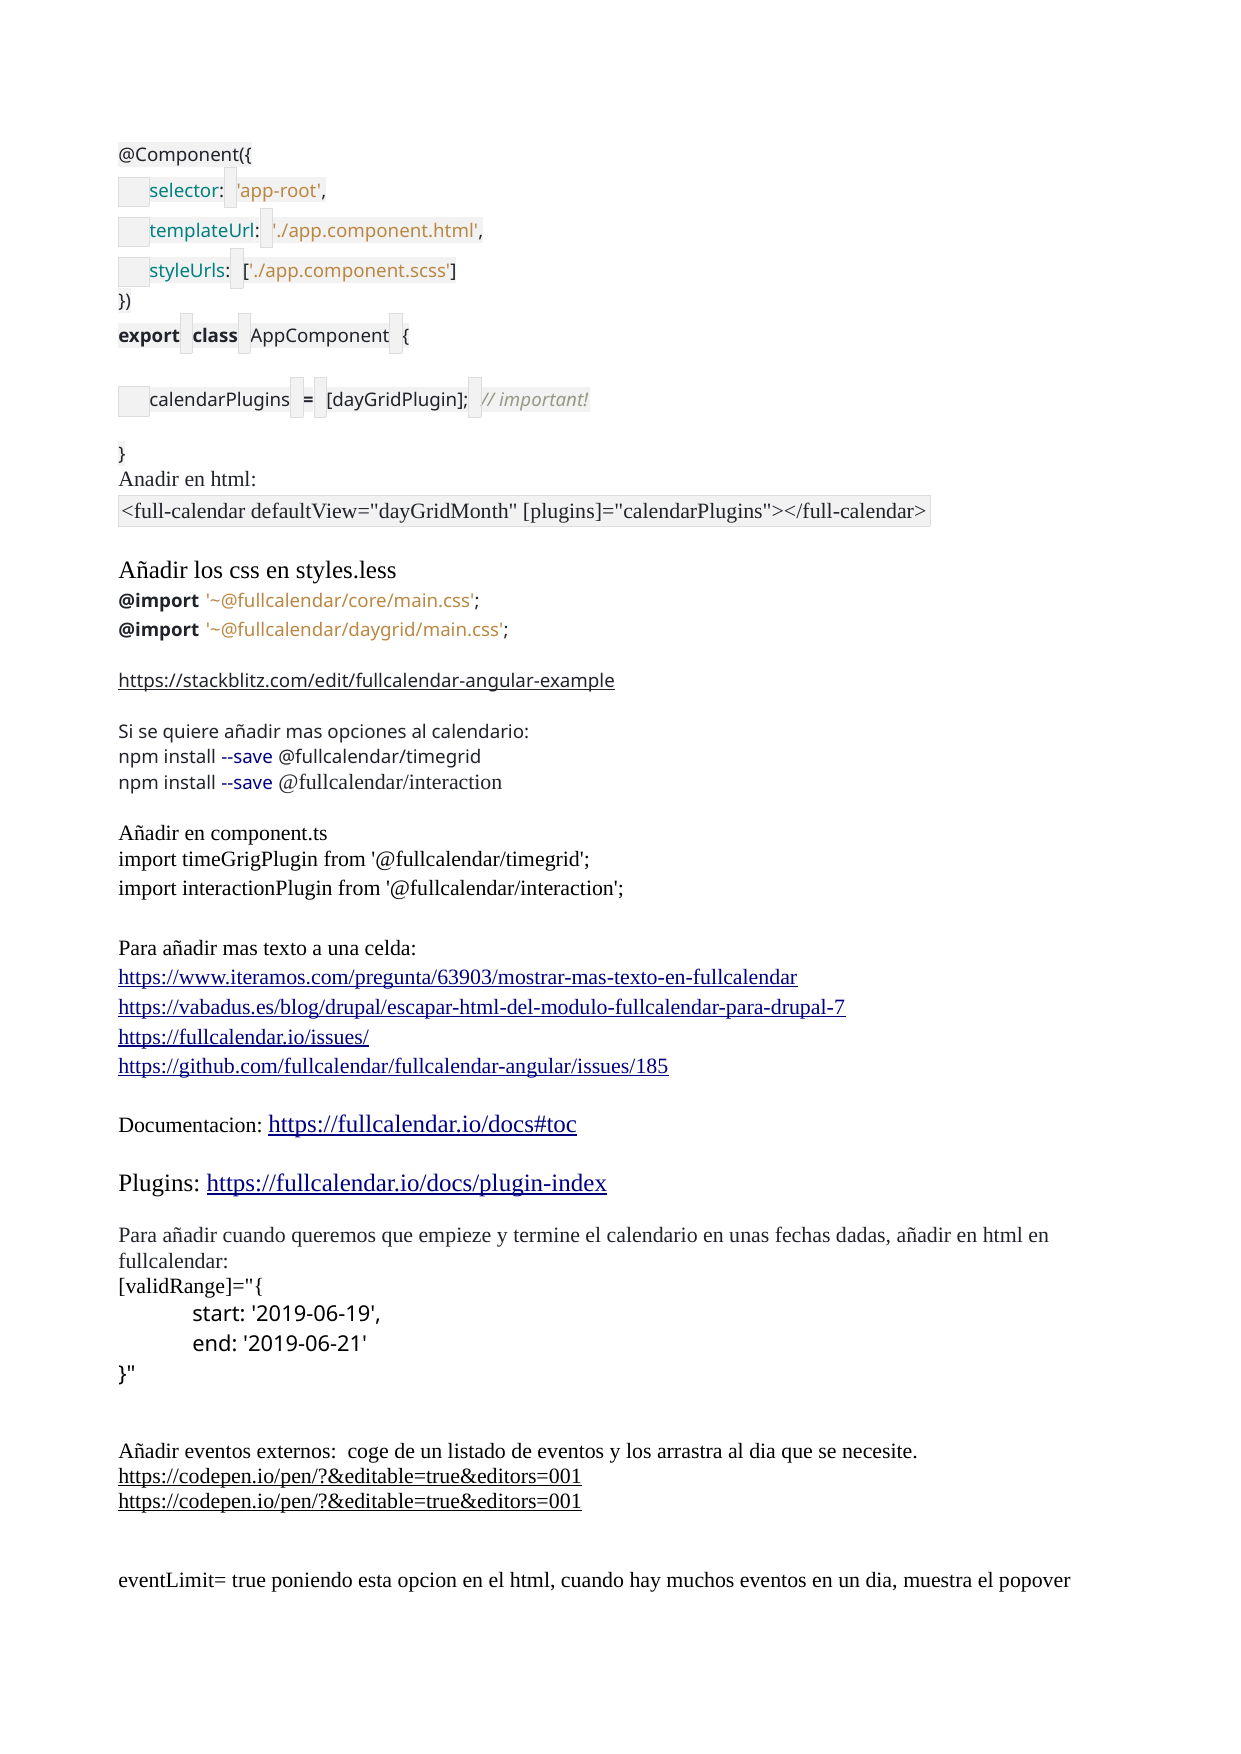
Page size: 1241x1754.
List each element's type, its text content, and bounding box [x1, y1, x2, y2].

text import timeGrigPlugin from '@fullcalendar/timegrid'; [118, 846, 1122, 871]
text https://github.com/fullcalendar/fullcalendar-angular/issues/185 [118, 1049, 1122, 1078]
text Para añadir mas texto a una celda: [118, 930, 1122, 960]
text } [118, 441, 1122, 466]
text https://stackblitz.com/edit/fullcalendar-angular-example [118, 667, 1122, 692]
text Añadir eventos externos: coge de un listado de eventos y los arrastra al dia que se necesite. [118, 1438, 1122, 1463]
text @import '~@fullcalendar/daygrid/main.css'; [118, 613, 1122, 641]
text https://vabadus.es/blog/drupal/escapar-html-del-modulo-fullcalendar-para-drupal-7 [118, 989, 1122, 1019]
text [931, 495, 1122, 526]
text Añadir los css en styles.less [118, 555, 1122, 584]
text @Component({ [118, 142, 1122, 167]
text [validRange]="{ [118, 1273, 1122, 1298]
text start: '2019-06-19', [118, 1298, 1122, 1328]
text Anadir en html: [118, 466, 1122, 491]
text @import '~@fullcalendar/core/main.css'; [118, 584, 1122, 613]
text }) [118, 288, 1122, 313]
text calendarPlugins [118, 377, 290, 417]
text https://fullcalendar.io/issues/ [118, 1019, 1122, 1049]
text npm install --save @fullcalendar/timegrid [118, 743, 1122, 769]
text 'app-root', [237, 167, 1122, 207]
text = [304, 377, 314, 417]
text class [193, 313, 238, 353]
text // important! [482, 377, 1122, 417]
text end: '2019-06-21' [118, 1328, 1122, 1358]
text Documentacion: https://fullcalendar.io/docs#toc [118, 1108, 1122, 1138]
text AppComponent [251, 313, 389, 353]
text ['./app.component.scss'] [244, 247, 1122, 288]
text Plugins: https://fullcalendar.io/docs/plugin-index [118, 1168, 1122, 1197]
text './app.component.html', [273, 207, 1122, 247]
text [225, 168, 236, 207]
text [dayGridPlugin]; [327, 377, 468, 417]
text export [118, 313, 180, 353]
text Para añadir cuando queremos que empieze y termine el calendario en unas fechas dadas, añadir en html en fullcalendar: [118, 1222, 1122, 1273]
text https://www.iteramos.com/pregunta/63903/mostrar-mas-texto-en-fullcalendar [118, 960, 1122, 989]
text styleUrls: [118, 247, 243, 288]
text import interactionPlugin from '@fullcalendar/interaction'; [118, 871, 1122, 900]
text https://codepen.io/pen/?&editable=true&editors=001 [118, 1463, 1122, 1488]
text }" [118, 1358, 1122, 1387]
text selector: [118, 167, 224, 207]
text Añadir en component.ts [118, 820, 1122, 846]
text eventLimit= true poniendo esta opcion en el html, cuando hay muchos eventos en un dia, muestra el popover [118, 1567, 1122, 1593]
text npm install --save @fullcalendar/interaction [118, 769, 1122, 795]
text { [403, 313, 1122, 353]
text templateUrl: [118, 207, 272, 247]
text https://codepen.io/pen/?&editable=true&editors=001 [118, 1488, 1122, 1513]
text Si se quiere añadir mas opciones al calendario: [118, 718, 1122, 743]
text <full-calendar defaultView="dayGridMonth" [plugins]="calendarPlugins"></full-calendar> [119, 496, 930, 526]
